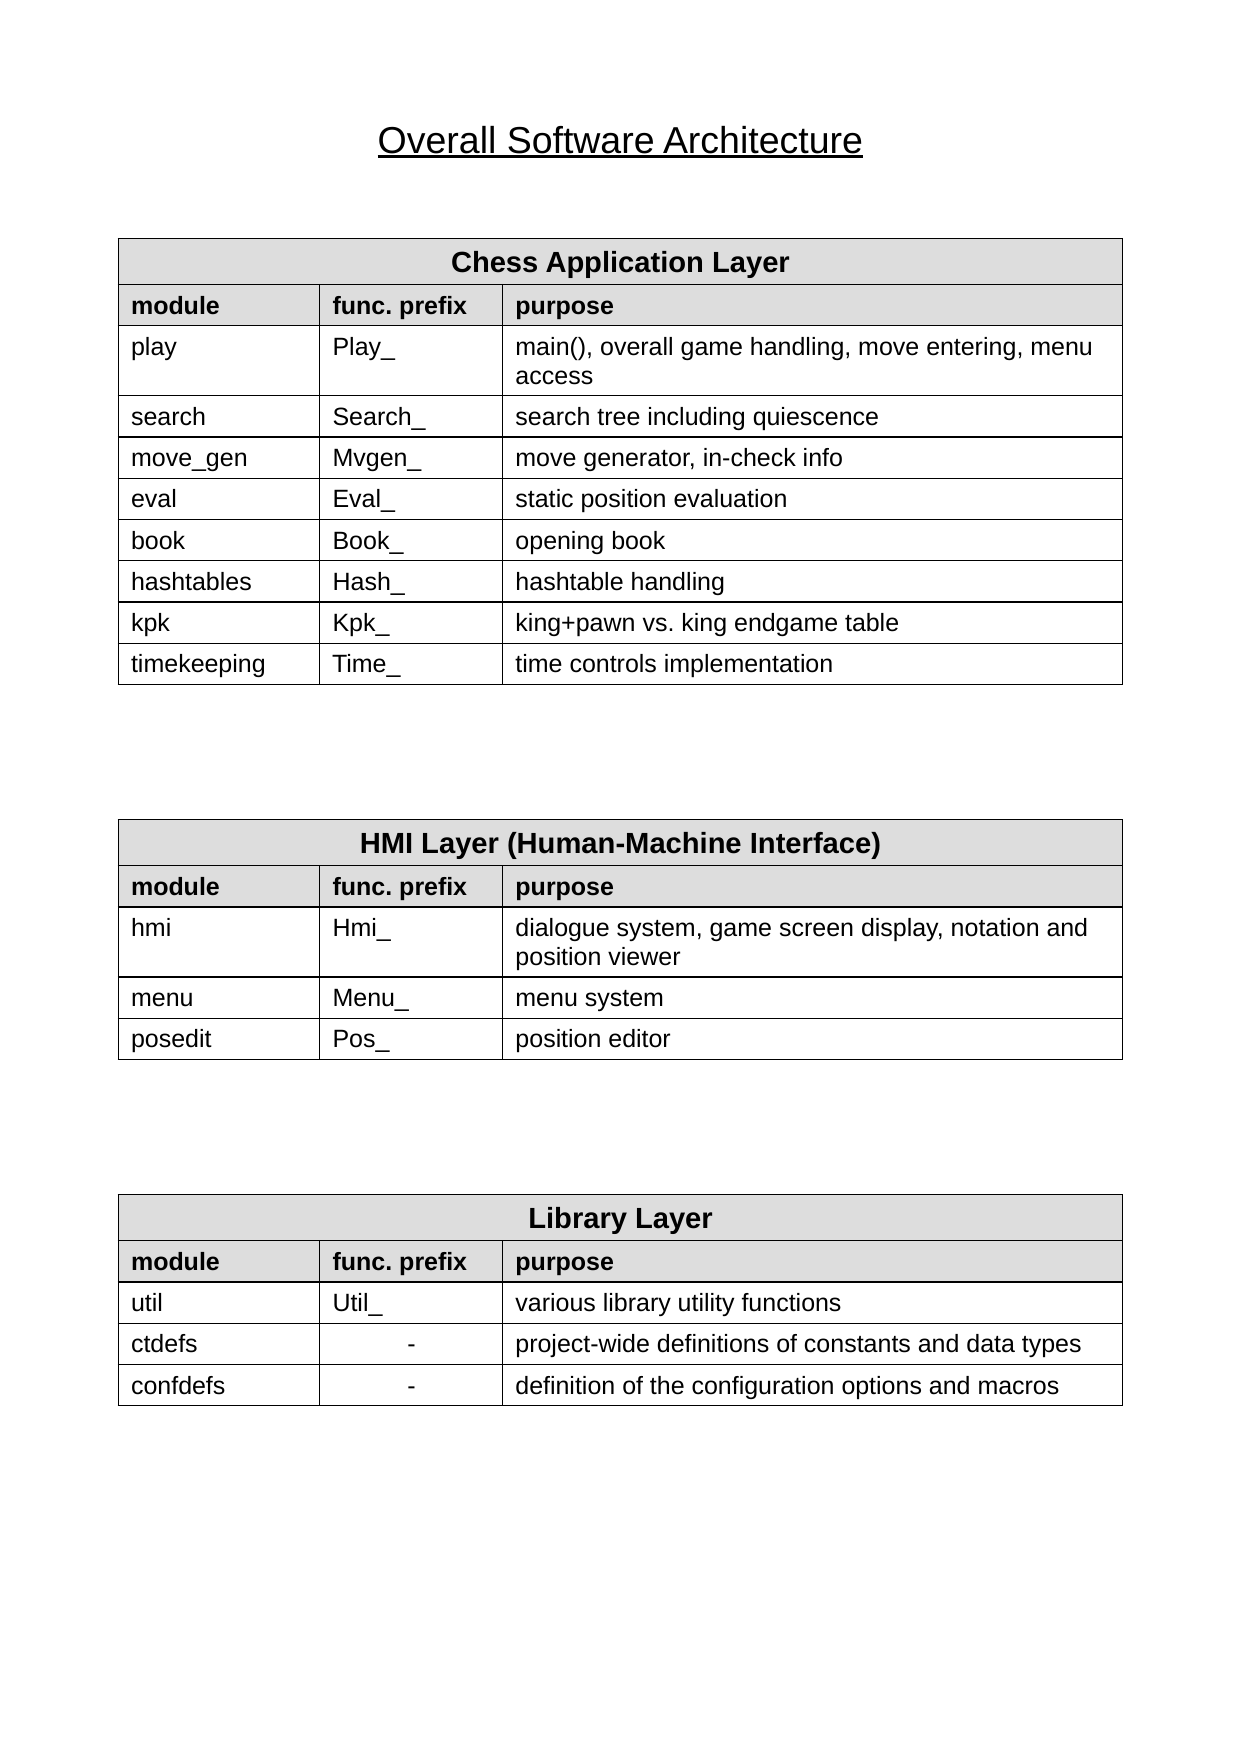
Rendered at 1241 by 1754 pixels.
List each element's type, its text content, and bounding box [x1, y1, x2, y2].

table_cell main(), overall game handling, move entering, menu access [503, 326, 1122, 395]
table_cell search [119, 396, 319, 436]
table_cell Hash_ [320, 561, 502, 601]
table_header Chess Application Layer [119, 239, 1122, 284]
table_cell module [119, 1241, 319, 1281]
table_cell func. prefix [320, 866, 502, 906]
table_cell menu [119, 978, 319, 1018]
table_cell hashtable handling [503, 561, 1122, 601]
table_cell Eval_ [320, 479, 502, 519]
table_cell project-wide definitions of constants and data types [503, 1324, 1122, 1364]
table_cell play [119, 326, 319, 395]
table_cell - [320, 1324, 502, 1364]
table_cell opening book [503, 520, 1122, 560]
table_cell kpk [119, 603, 319, 643]
table_cell move generator, in-check info [503, 438, 1122, 478]
table_cell purpose [503, 1241, 1122, 1281]
table_cell static position evaluation [503, 479, 1122, 519]
table_cell menu system [503, 978, 1122, 1018]
table_cell Play_ [320, 326, 502, 395]
table_cell purpose [503, 285, 1122, 325]
table_cell hashtables [119, 561, 319, 601]
table_cell hmi [119, 908, 319, 976]
table_cell Util_ [320, 1283, 502, 1323]
table_cell Pos_ [320, 1019, 502, 1059]
table_cell func. prefix [320, 285, 502, 325]
table_cell king+pawn vs. king endgame table [503, 603, 1122, 643]
table_cell Mvgen_ [320, 438, 502, 478]
table_cell dialogue system, game screen display, notation and position viewer [503, 908, 1122, 976]
table_cell book [119, 520, 319, 560]
table_header HMI Layer (Human-Machine Interface) [119, 820, 1122, 865]
table_cell ctdefs [119, 1324, 319, 1364]
table_cell timekeeping [119, 644, 319, 684]
table_cell confdefs [119, 1365, 319, 1405]
table_cell - [320, 1365, 502, 1405]
table_cell util [119, 1283, 319, 1323]
table_cell move_gen [119, 438, 319, 478]
table_cell various library utility functions [503, 1283, 1122, 1323]
table_cell Search_ [320, 396, 502, 436]
table_cell time controls implementation [503, 644, 1122, 684]
table_header Library Layer [119, 1195, 1122, 1240]
table_cell search tree including quiescence [503, 396, 1122, 436]
table_cell eval [119, 479, 319, 519]
table_cell module [119, 285, 319, 325]
table_cell position editor [503, 1019, 1122, 1059]
table_cell Menu_ [320, 978, 502, 1018]
text Overall Software Architecture [118, 118, 1122, 161]
table_cell module [119, 866, 319, 906]
table_cell Hmi_ [320, 908, 502, 976]
table_cell Kpk_ [320, 603, 502, 643]
table_cell purpose [503, 866, 1122, 906]
table_cell posedit [119, 1019, 319, 1059]
table_cell definition of the configuration options and macros [503, 1365, 1122, 1405]
table_cell func. prefix [320, 1241, 502, 1281]
table_cell Time_ [320, 644, 502, 684]
table_cell Book_ [320, 520, 502, 560]
